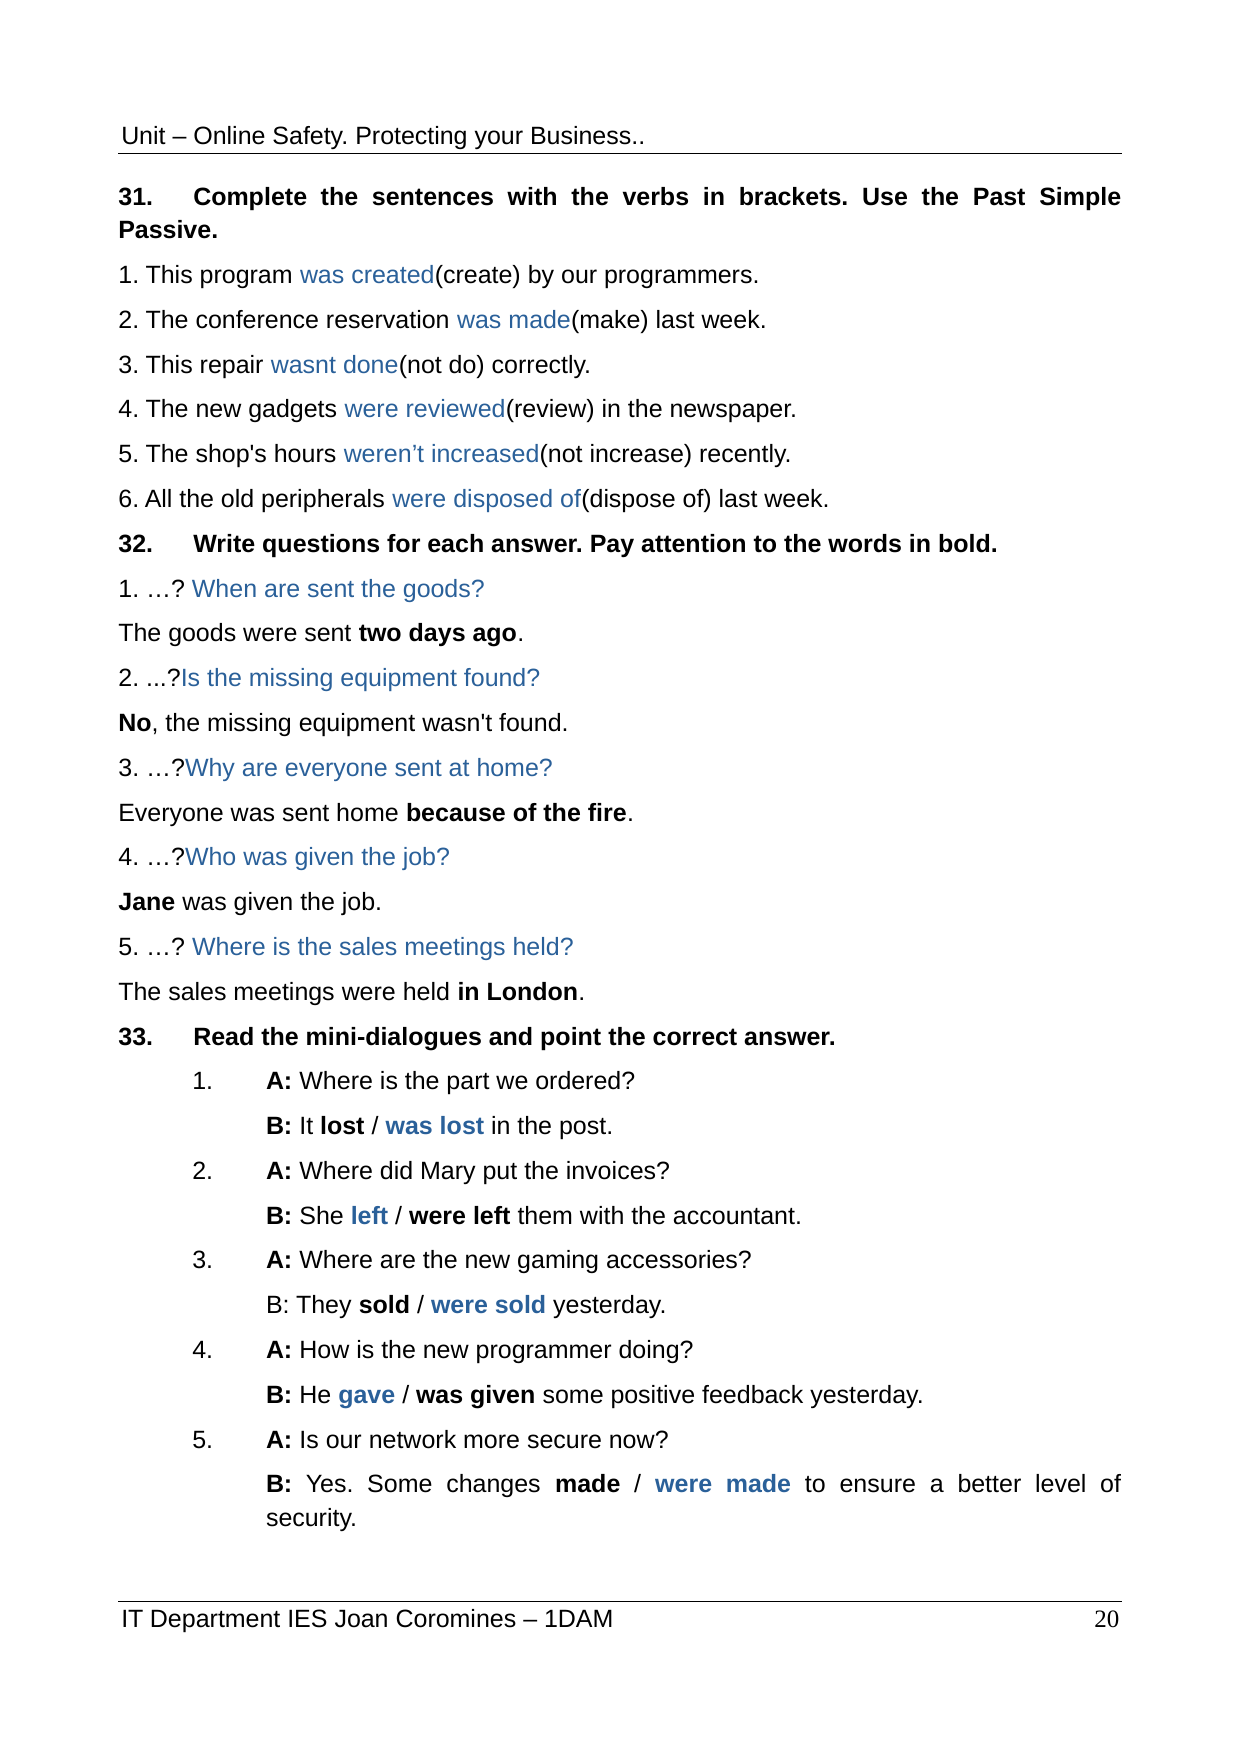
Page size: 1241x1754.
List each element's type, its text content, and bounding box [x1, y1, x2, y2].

text 3. …?Why are everyone sent at home? [118, 753, 1122, 782]
text No, the missing equipment wasn't found. [118, 708, 1122, 737]
text B: He gave / was given some positive feedback yesterday. [266, 1380, 1122, 1409]
text 3. A: Where are the new gaming accessories? [192, 1246, 1122, 1274]
text B: Yes. Some changes made / were made to ensure a better level of security. [266, 1469, 1122, 1531]
text Jane was given the job. [118, 887, 1122, 916]
list Write questions for each answer. Pay attention to the words in bold. [118, 529, 1122, 558]
text 6. All the old peripherals were disposed of(dispose of) last week. [118, 484, 1122, 513]
list Read the mini-dialogues and point the correct answer. [118, 1022, 1122, 1050]
text 2. The conference reservation was made(make) last week. [118, 305, 1122, 334]
text B: She left / were left them with the accountant. [266, 1201, 1122, 1229]
text The goods were sent two days ago. [118, 618, 1122, 647]
text 1. …? When are sent the goods? [118, 574, 1122, 602]
text Everyone was sent home because of the fire. [118, 798, 1122, 826]
text The sales meetings were held in London. [118, 977, 1122, 1006]
list Complete the sentences with the verbs in brackets. Use the Past Simple Passive. [118, 182, 1122, 244]
text 3. This repair wasnt done(not do) correctly. [118, 350, 1122, 378]
text B: It lost / was lost in the post. [266, 1111, 1122, 1140]
text 2. ...?Is the missing equipment found? [118, 663, 1122, 692]
text 5. The shop's hours weren’t increased(not increase) recently. [118, 439, 1122, 468]
text 5. …? Where is the sales meetings held? [118, 932, 1122, 961]
text 4. The new gadgets were reviewed(review) in the newspaper. [118, 394, 1122, 423]
text 1. A: Where is the part we ordered? [192, 1066, 1122, 1095]
text 5. A: Is our network more secure now? [192, 1425, 1122, 1453]
text 1. This program was created(create) by our programmers. [118, 260, 1122, 289]
text 4. …?Who was given the job? [118, 842, 1122, 871]
text 4. A: How is the new programmer doing? [192, 1335, 1122, 1364]
text 2. A: Where did Mary put the invoices? [192, 1156, 1122, 1185]
text B: They sold / were sold yesterday. [266, 1290, 1122, 1319]
